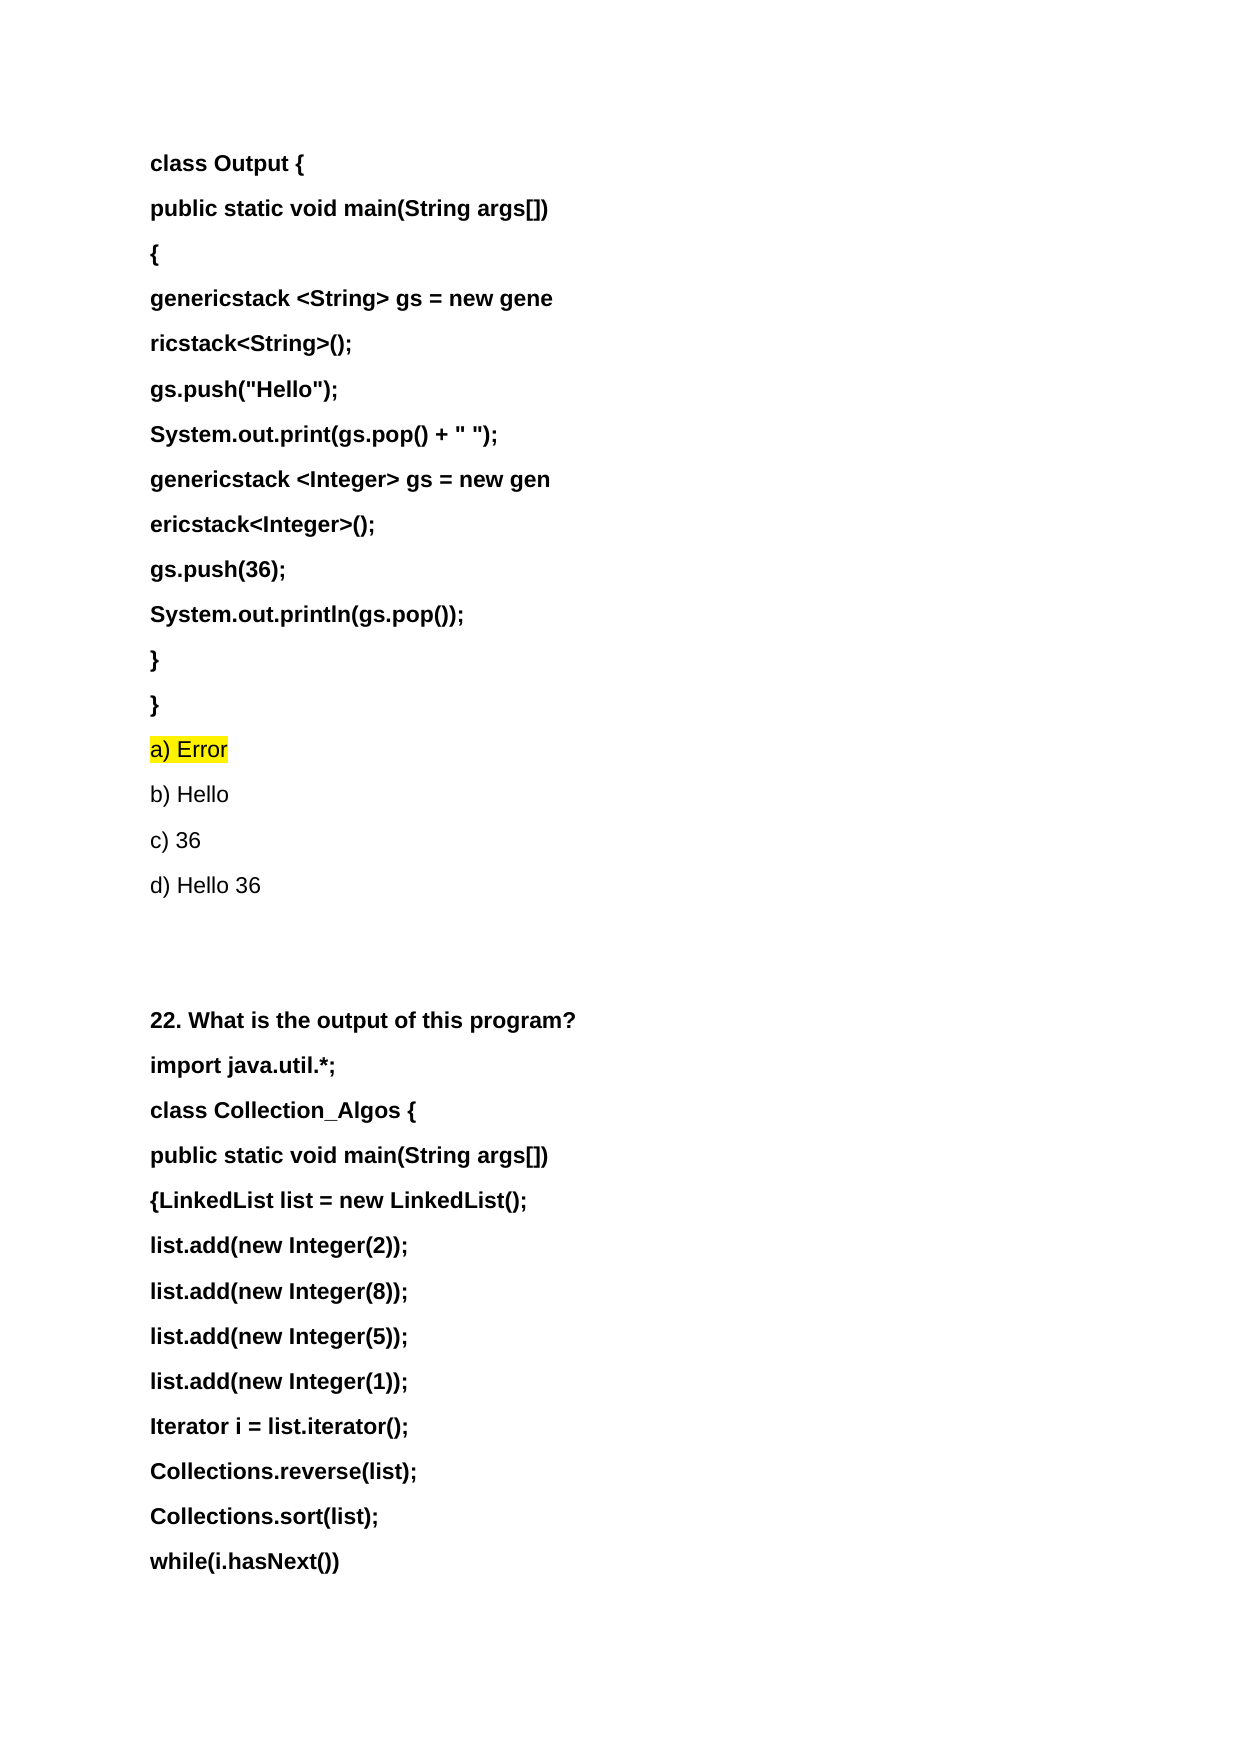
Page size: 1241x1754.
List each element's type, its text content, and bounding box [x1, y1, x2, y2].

text } [150, 646, 1090, 672]
text import java.util.*; [150, 1052, 1090, 1078]
text Collections.sort(list); [150, 1503, 1090, 1529]
text genericstack <Integer> gs = new gen [150, 466, 1090, 492]
text d) Hello 36 [150, 872, 1090, 898]
text {LinkedList list = new LinkedList(); [150, 1187, 1090, 1214]
text Iterator i = list.iterator(); [150, 1413, 1090, 1439]
text a) Error [150, 736, 1090, 763]
text System.out.print(gs.pop() + " "); [150, 421, 1090, 447]
text System.out.println(gs.pop()); [150, 601, 1090, 627]
text public static void main(String args[]) [150, 195, 1090, 221]
text while(i.hasNext()) [150, 1548, 1090, 1574]
text list.add(new Integer(1)); [150, 1368, 1090, 1394]
text list.add(new Integer(5)); [150, 1323, 1090, 1349]
text list.add(new Integer(8)); [150, 1278, 1090, 1304]
text } [150, 691, 1090, 718]
text b) Hello [150, 781, 1090, 808]
text c) 36 [150, 827, 1090, 853]
text Collections.reverse(list); [150, 1458, 1090, 1484]
text { [150, 240, 1090, 267]
text gs.push("Hello"); [150, 376, 1090, 402]
text public static void main(String args[]) [150, 1142, 1090, 1169]
text list.add(new Integer(2)); [150, 1232, 1090, 1259]
text genericstack <String> gs = new gene [150, 285, 1090, 312]
text gs.push(36); [150, 556, 1090, 582]
text ricstack<String>(); [150, 330, 1090, 357]
text class Output { [150, 150, 1090, 176]
text 22. What is the output of this program? [150, 1007, 1090, 1033]
text ericstack<Integer>(); [150, 511, 1090, 537]
text class Collection_Algos { [150, 1097, 1090, 1123]
